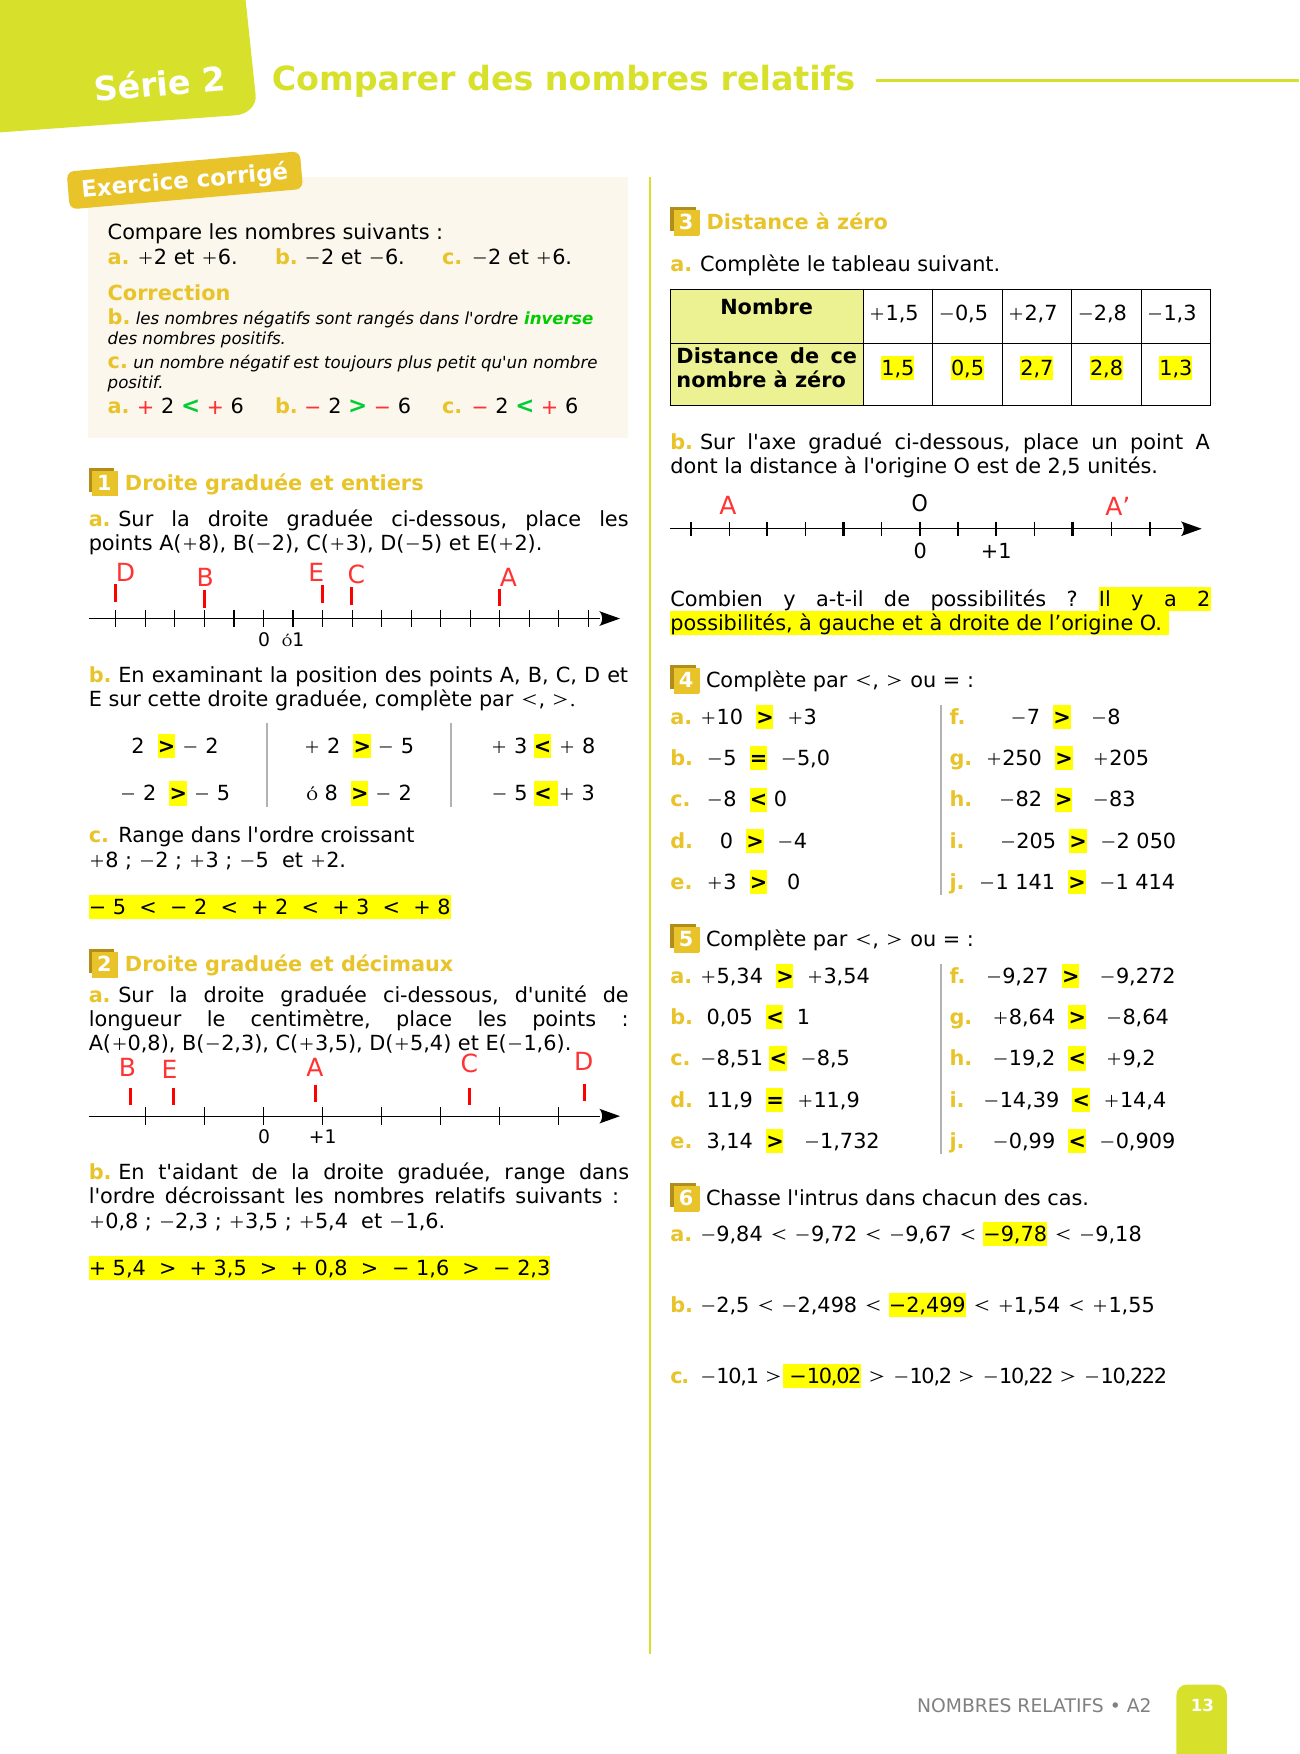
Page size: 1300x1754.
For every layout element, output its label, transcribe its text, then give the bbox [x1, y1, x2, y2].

list −2 et 6. [442, 245, 609, 269]
list 0 > −4 [670, 812, 932, 853]
table_header 2,7 [1003, 290, 1071, 343]
table_cell 1,5 [864, 344, 932, 405]
list Sur la droite graduée ci-dessous, place les points A(8), B(−2), C(3), D(−5) et E(2). [88, 507, 629, 556]
list −5 = −5,0 [670, 729, 932, 770]
list −9,27 > −9,272 [949, 964, 1062, 988]
list −9,84  −9,72  −9,67  −9,78  −9,18 [670, 1211, 1211, 1246]
list En t'aidant de la droite graduée, range dans l'ordre décroissant les nombres relatifs suivants : 0,8 ; −2,3 ; 3,5 ; 5,4 et −1,6. [88, 1160, 629, 1233]
list 0,05 < 1 [670, 988, 932, 1029]
table_cell Distance de ce nombre à zéro [671, 344, 863, 405]
list Sur la droite graduée ci-dessous, d'unité de longueur le centimètre, place les points : A(0,8), B(−2,3), C(3,5), D(5,4) et E(−1,6). [88, 983, 629, 1056]
list En examinant la position des points A, B, C, D et E sur cette droite graduée, complète par , . [88, 663, 629, 711]
text − 5 < − 2 < + 2 < + 3 < + 8 [88, 872, 629, 919]
text 2 > − 2 [88, 723, 261, 758]
list −14,39 < 14,4 [949, 1071, 1211, 1112]
text  3 <  8 [456, 723, 629, 758]
list 3 > 0 [670, 853, 932, 894]
list −2 et −6. [275, 245, 442, 269]
list −10,1  −10,02  −10,2  −10,22  −10,222 [670, 1352, 1211, 1388]
text Combien y a-t-il de possibilités ? Il y a 2 possibilités, à gauche et à droite de l’origine O. [670, 587, 1099, 611]
list 10 > 3 [670, 705, 756, 729]
list −7 > −8 [949, 705, 1053, 729]
text  8 > − 2 [272, 758, 445, 806]
table_header −2,8 [1072, 290, 1141, 343]
table_header −1,3 [1142, 290, 1210, 343]
list −8 < 0 [670, 770, 932, 812]
list −1 141 > −1 414 [949, 853, 1211, 894]
subtitle Complète par ,  ou = : [696, 665, 1211, 693]
list −82 > −83 [949, 770, 1211, 812]
text − 2 > − 5 [88, 758, 261, 806]
list 10 > 3 [773, 705, 932, 729]
subtitle Droite graduée et décimaux [114, 949, 629, 977]
subtitle Chasse l'intrus dans chacun des cas. [696, 1183, 1211, 1211]
list  2 <  6 [107, 392, 275, 419]
table_header Nombre [671, 290, 863, 343]
list 3,14 > −1,732 [670, 1112, 932, 1153]
list 2 et 6. [107, 245, 275, 269]
text Correction b. les nombres négatifs sont rangés dans l'ordre inverse des nombres positifs. c. un nombre négatif est toujours plus petit qu'un nombre positif. [107, 281, 609, 392]
list −9,27 > −9,272 [1079, 964, 1211, 988]
list 250 > 205 [949, 729, 1211, 770]
table_header −0,5 [933, 290, 1002, 343]
subtitle Droite graduée et entiers [88, 467, 629, 495]
text + 5,4 > + 3,5 > + 0,8 > − 1,6 > − 2,3 [88, 1233, 629, 1280]
subtitle Distance à zéro [696, 207, 1211, 235]
text − 5 <  3 [456, 758, 629, 806]
list − 2 > − 6 [275, 392, 442, 419]
list −2,5  −2,498  −2,499  1,54  1,55 [670, 1282, 1211, 1317]
list 5,34 > 3,54 [670, 964, 776, 988]
table_cell 2,8 [1072, 344, 1141, 405]
table_cell 1,3 [1142, 344, 1210, 405]
list Complète le tableau suivant. [670, 252, 1211, 277]
list Sur l'axe gradué ci-dessous, place un point A dont la distance à l'origine O est de 2,5 unités. [670, 430, 1211, 478]
text  2 > − 5 [272, 723, 445, 758]
list −0,99 < −0,909 [949, 1112, 1211, 1153]
table_cell 0,5 [933, 344, 1002, 405]
list −205 > −2 050 [949, 812, 1211, 853]
list −7 > −8 [1071, 705, 1211, 729]
list −19,2 < 9,2 [949, 1029, 1211, 1071]
table_cell 2,7 [1003, 344, 1071, 405]
list 8,64 > −8,64 [949, 988, 1211, 1029]
list 5,34 > 3,54 [793, 964, 932, 988]
subtitle Complète par ,  ou = : [696, 924, 1211, 952]
list − 2 <  6 [442, 392, 609, 419]
list 11,9 = 11,9 [670, 1071, 932, 1112]
table_header 1,5 [864, 290, 932, 343]
list Range dans l'ordre croissant 8 ; −2 ; 3 ; −5 et 2. [88, 823, 629, 872]
list −8,51 < −8,5 [670, 1029, 932, 1071]
text Compare les nombres suivants : [107, 220, 609, 245]
